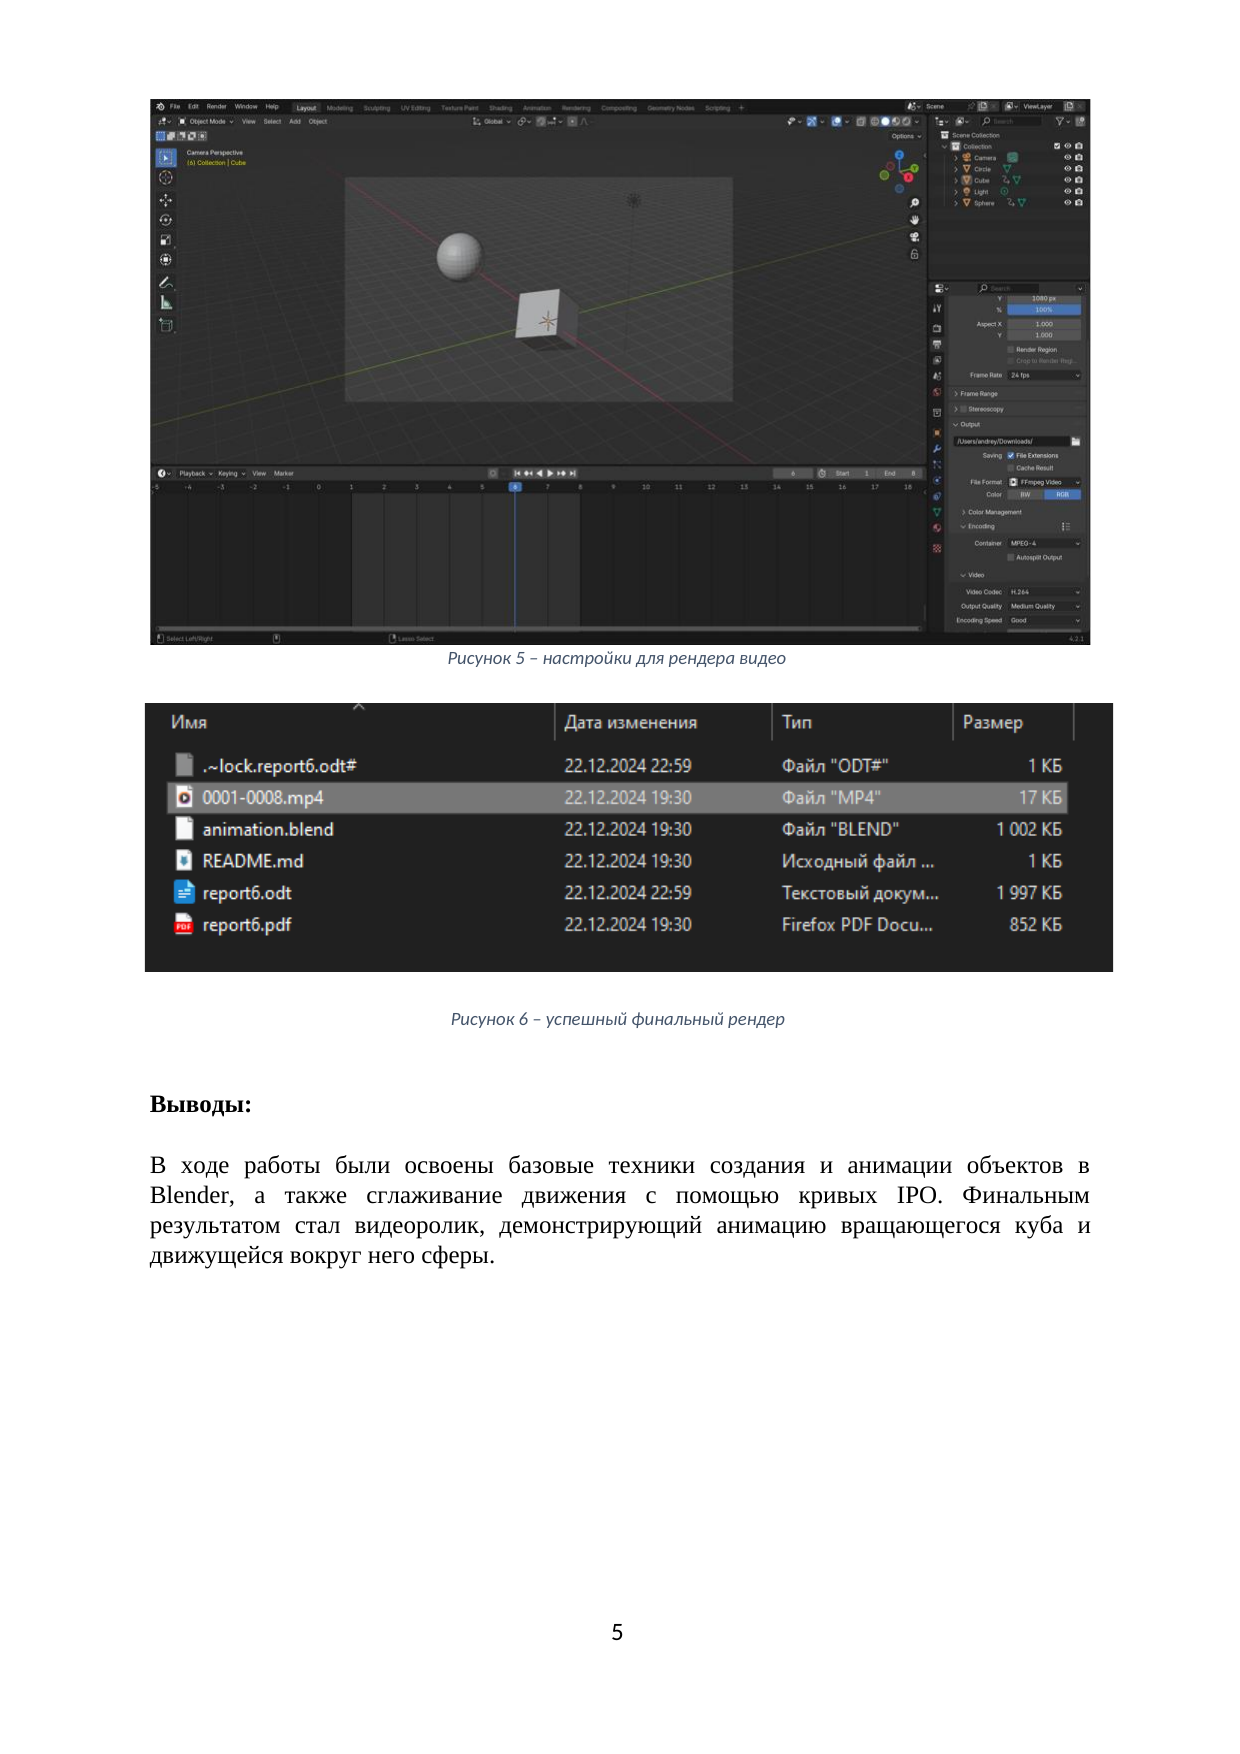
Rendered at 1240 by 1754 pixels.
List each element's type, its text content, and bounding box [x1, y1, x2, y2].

text Выводы: [149, 1089, 1118, 1117]
picture [144, 703, 1114, 972]
text В ходе работы были освоены базовые техники создания и анимации объектов в Blender, а также сглаживание движения с помощью кривых IPO. Финальным результатом стал видеоролик, демонстрирующий анимацию вращающегося куба и движущейся вокруг него сферы. [149, 1150, 1091, 1269]
text Рисунок 5 – настройки для рендера видео [150, 646, 1090, 669]
text Рисунок 6 – успешный финальный рендер [150, 1007, 1090, 1029]
